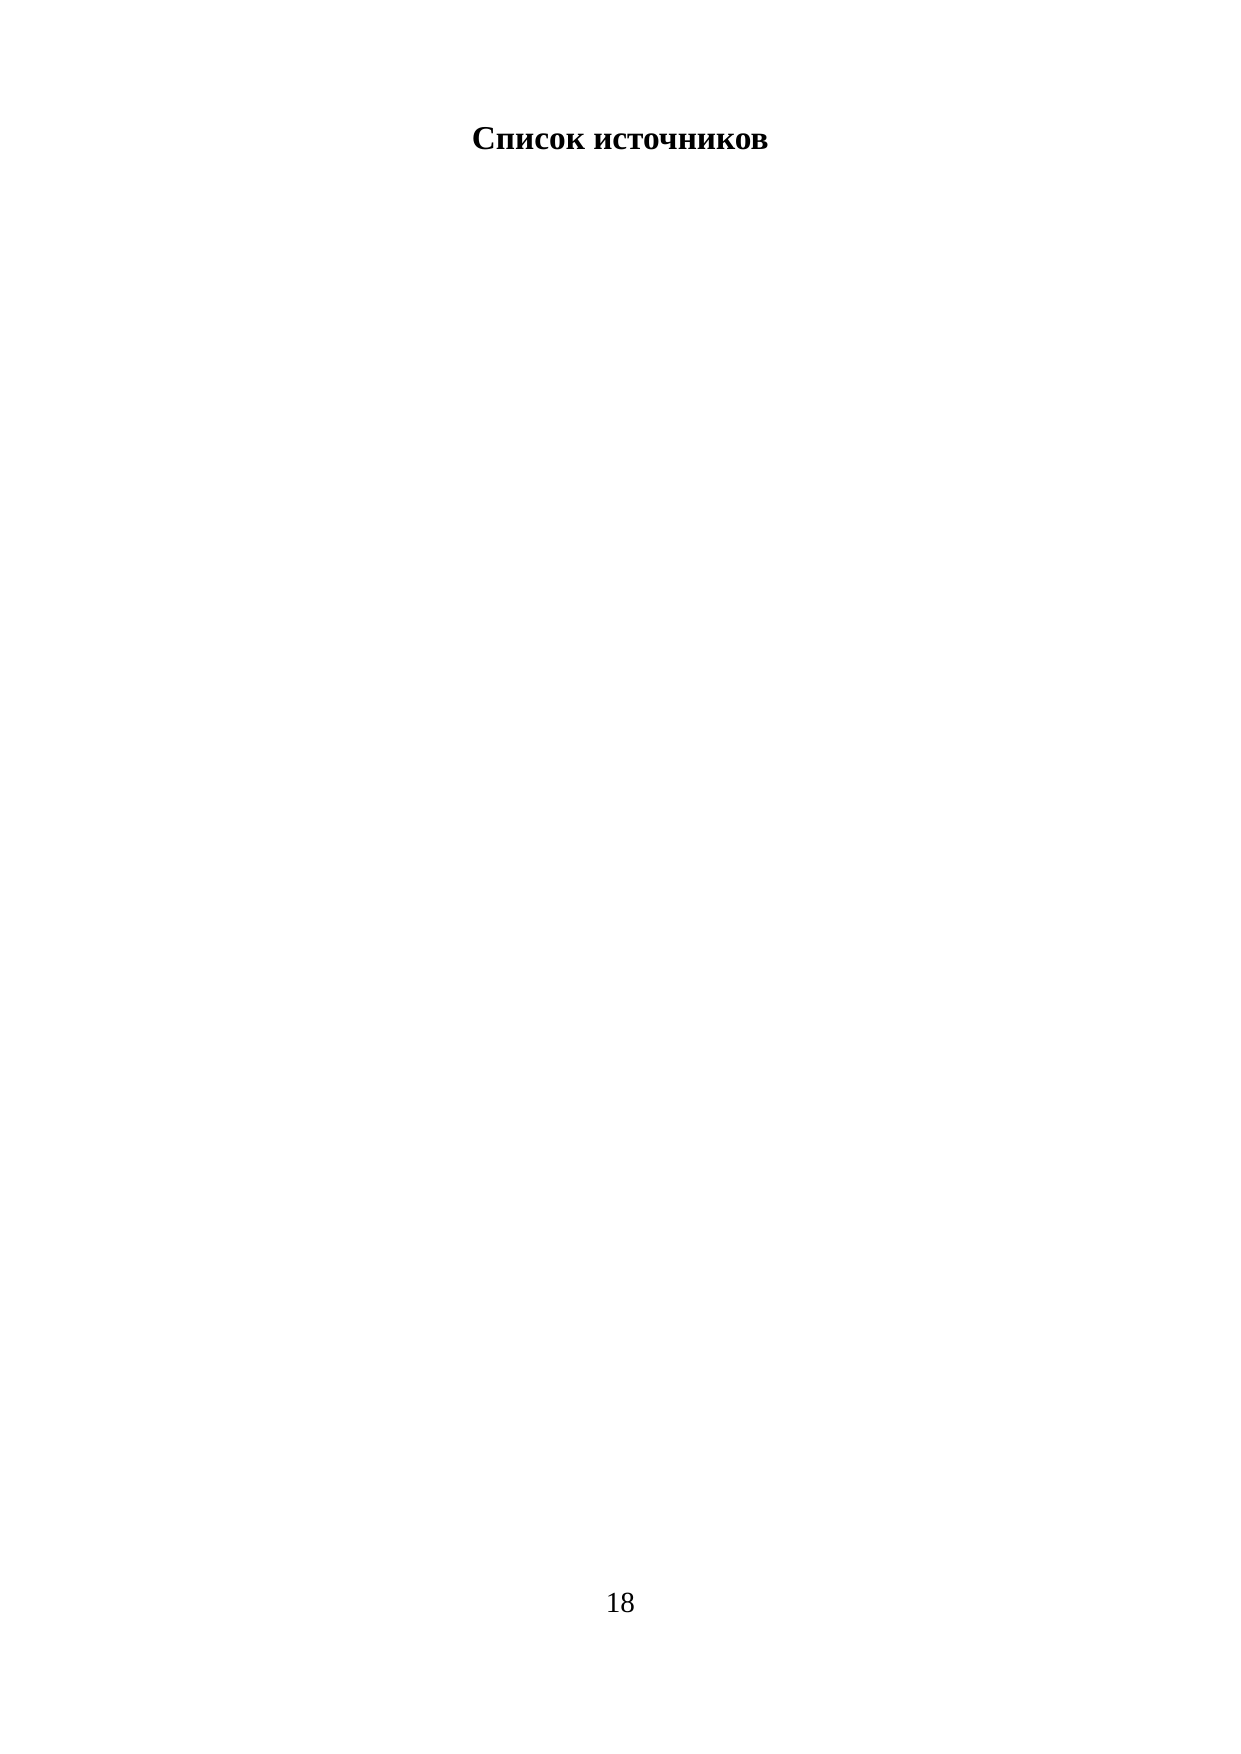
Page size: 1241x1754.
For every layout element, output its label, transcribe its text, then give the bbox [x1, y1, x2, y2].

subtitle Список источников [118, 118, 1122, 156]
